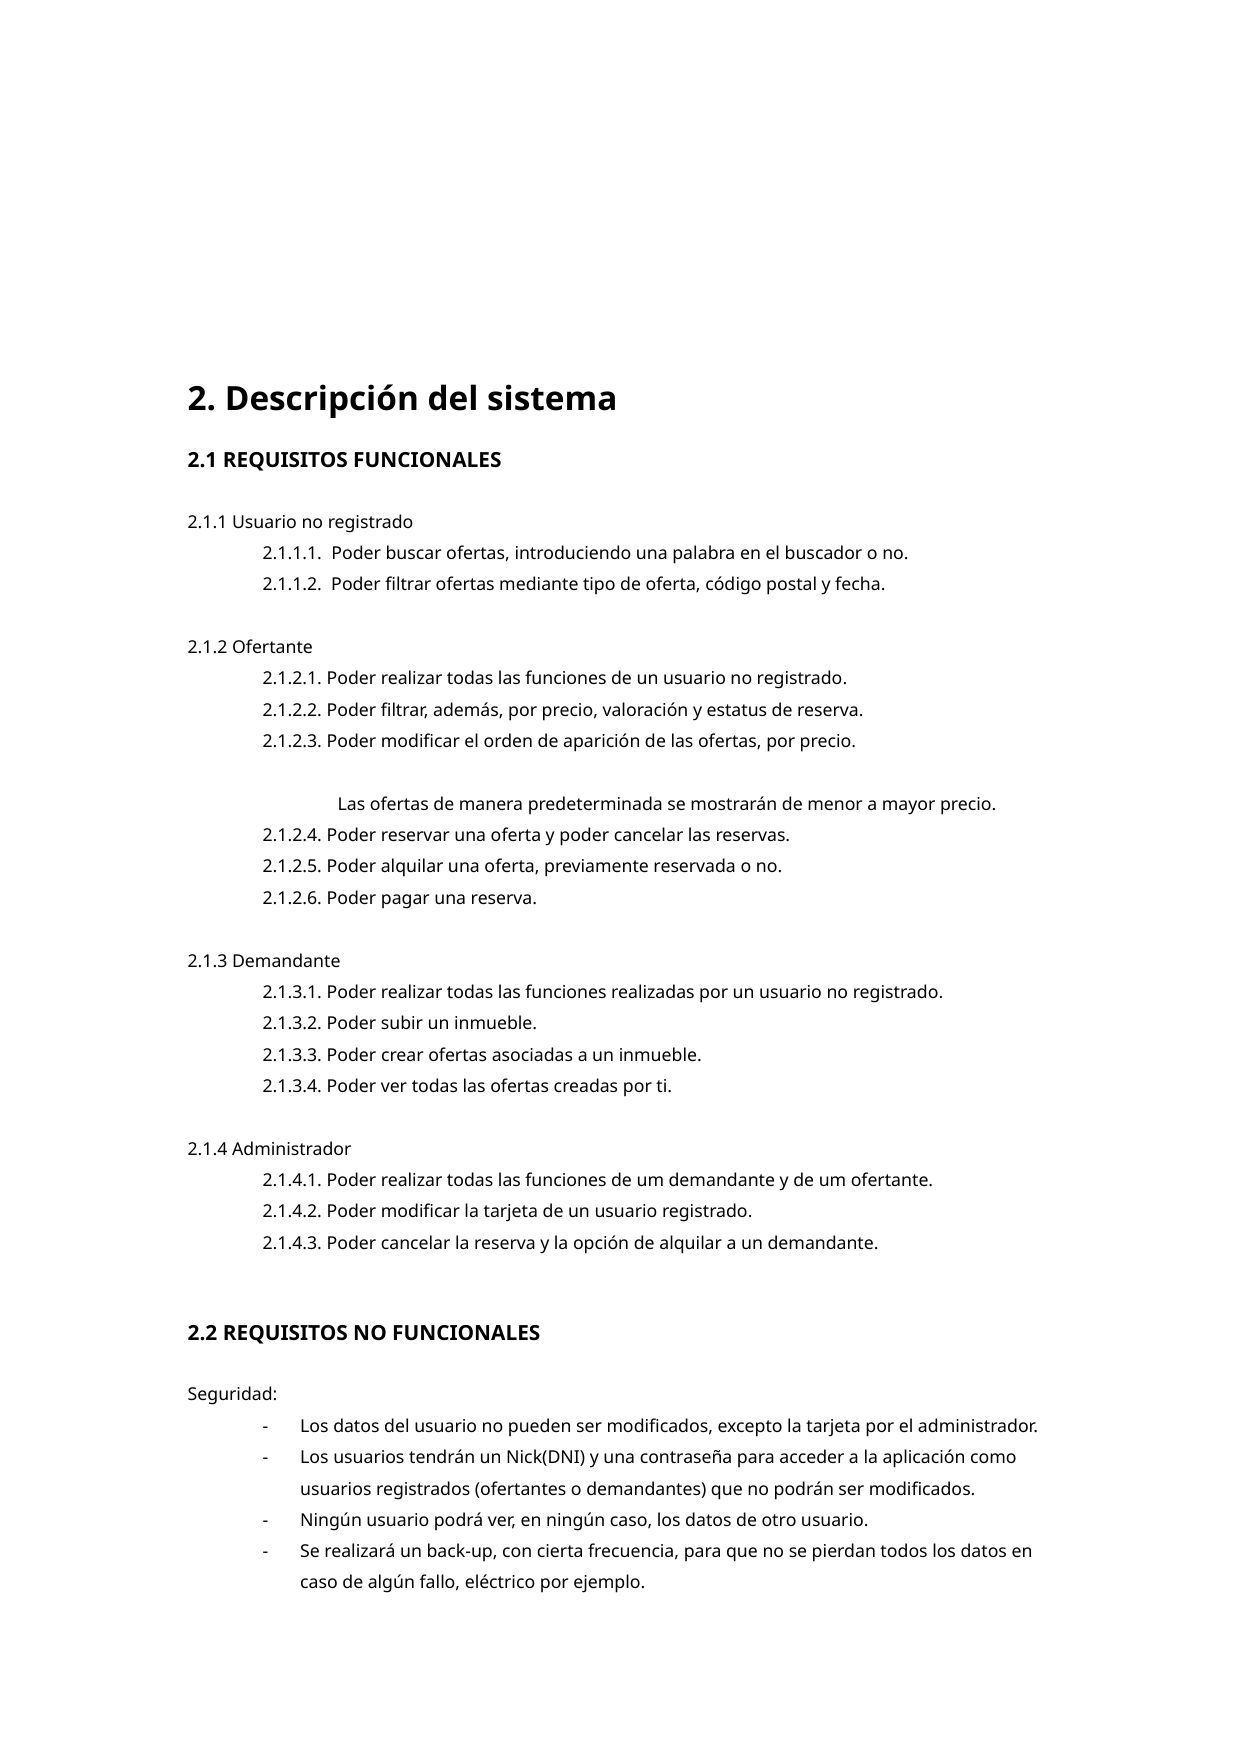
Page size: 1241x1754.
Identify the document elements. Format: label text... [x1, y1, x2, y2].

text 2.1.2.1. Poder realizar todas las funciones de un usuario no registrado. [187, 666, 1053, 690]
text 2.1.1.2. Poder filtrar ofertas mediante tipo de oferta, código postal y fecha. [187, 572, 1053, 596]
text 2.1.3.4. Poder ver todas las ofertas creadas por ti. [187, 1073, 1053, 1098]
subtitle 2.1 requisitos funcionales [187, 445, 1053, 473]
text 2.1.3.2. Poder subir un inmueble. [187, 1011, 1053, 1035]
text Seguridad: [187, 1382, 1053, 1406]
title 2. Descripción del sistema [187, 375, 1053, 420]
text 2.1.1 Usuario no registrado [187, 509, 1053, 533]
text 2.1.4.2. Poder modificar la tarjeta de un usuario registrado. [187, 1199, 1053, 1223]
text 2.1.3.1. Poder realizar todas las funciones realizadas por un usuario no registrado. [187, 979, 1053, 1003]
list Los datos del usuario no pueden ser modificados, excepto la tarjeta por el administrador. [262, 1413, 1053, 1437]
subtitle 2.2 requisitos NO funcionales [187, 1318, 1053, 1346]
text 2.1.4.1. Poder realizar todas las funciones de um demandante y de um ofertante. [187, 1167, 1053, 1192]
text 2.1.2.3. Poder modificar el orden de aparición de las ofertas, por precio. [187, 728, 1053, 753]
list Ningún usuario podrá ver, en ningún caso, los datos de otro usuario. [262, 1507, 1053, 1531]
text 2.1.2.2. Poder filtrar, además, por precio, valoración y estatus de reserva. [187, 697, 1053, 721]
text Las ofertas de manera predeterminada se mostrarán de menor a mayor precio. [187, 791, 1053, 815]
text 2.1.2.6. Poder pagar una reserva. [187, 885, 1053, 909]
text 2.1.3.3. Poder crear ofertas asociadas a un inmueble. [187, 1042, 1053, 1066]
list Se realizará un back-up, con cierta frecuencia, para que no se pierdan todos los datos en caso de algún fallo, eléctrico por ejemplo. [262, 1539, 1053, 1594]
text 2.1.4.3. Poder cancelar la reserva y la opción de alquilar a un demandante. [187, 1230, 1053, 1254]
list Los usuarios tendrán un Nick(DNI) y una contraseña para acceder a la aplicación como usuarios registrados (ofertantes o demandantes) que no podrán ser modificados. [262, 1444, 1053, 1500]
text 2.1.2.4. Poder reservar una oferta y poder cancelar las reservas. [187, 823, 1053, 847]
text 2.1.3 Demandante [187, 948, 1053, 972]
text 2.1.2.5. Poder alquilar una oferta, previamente reservada o no. [187, 854, 1053, 878]
text 2.1.2 Ofertante [187, 634, 1053, 659]
text 2.1.4 Administrador [187, 1136, 1053, 1160]
text 2.1.1.1. Poder buscar ofertas, introduciendo una palabra en el buscador o no. [187, 540, 1053, 564]
